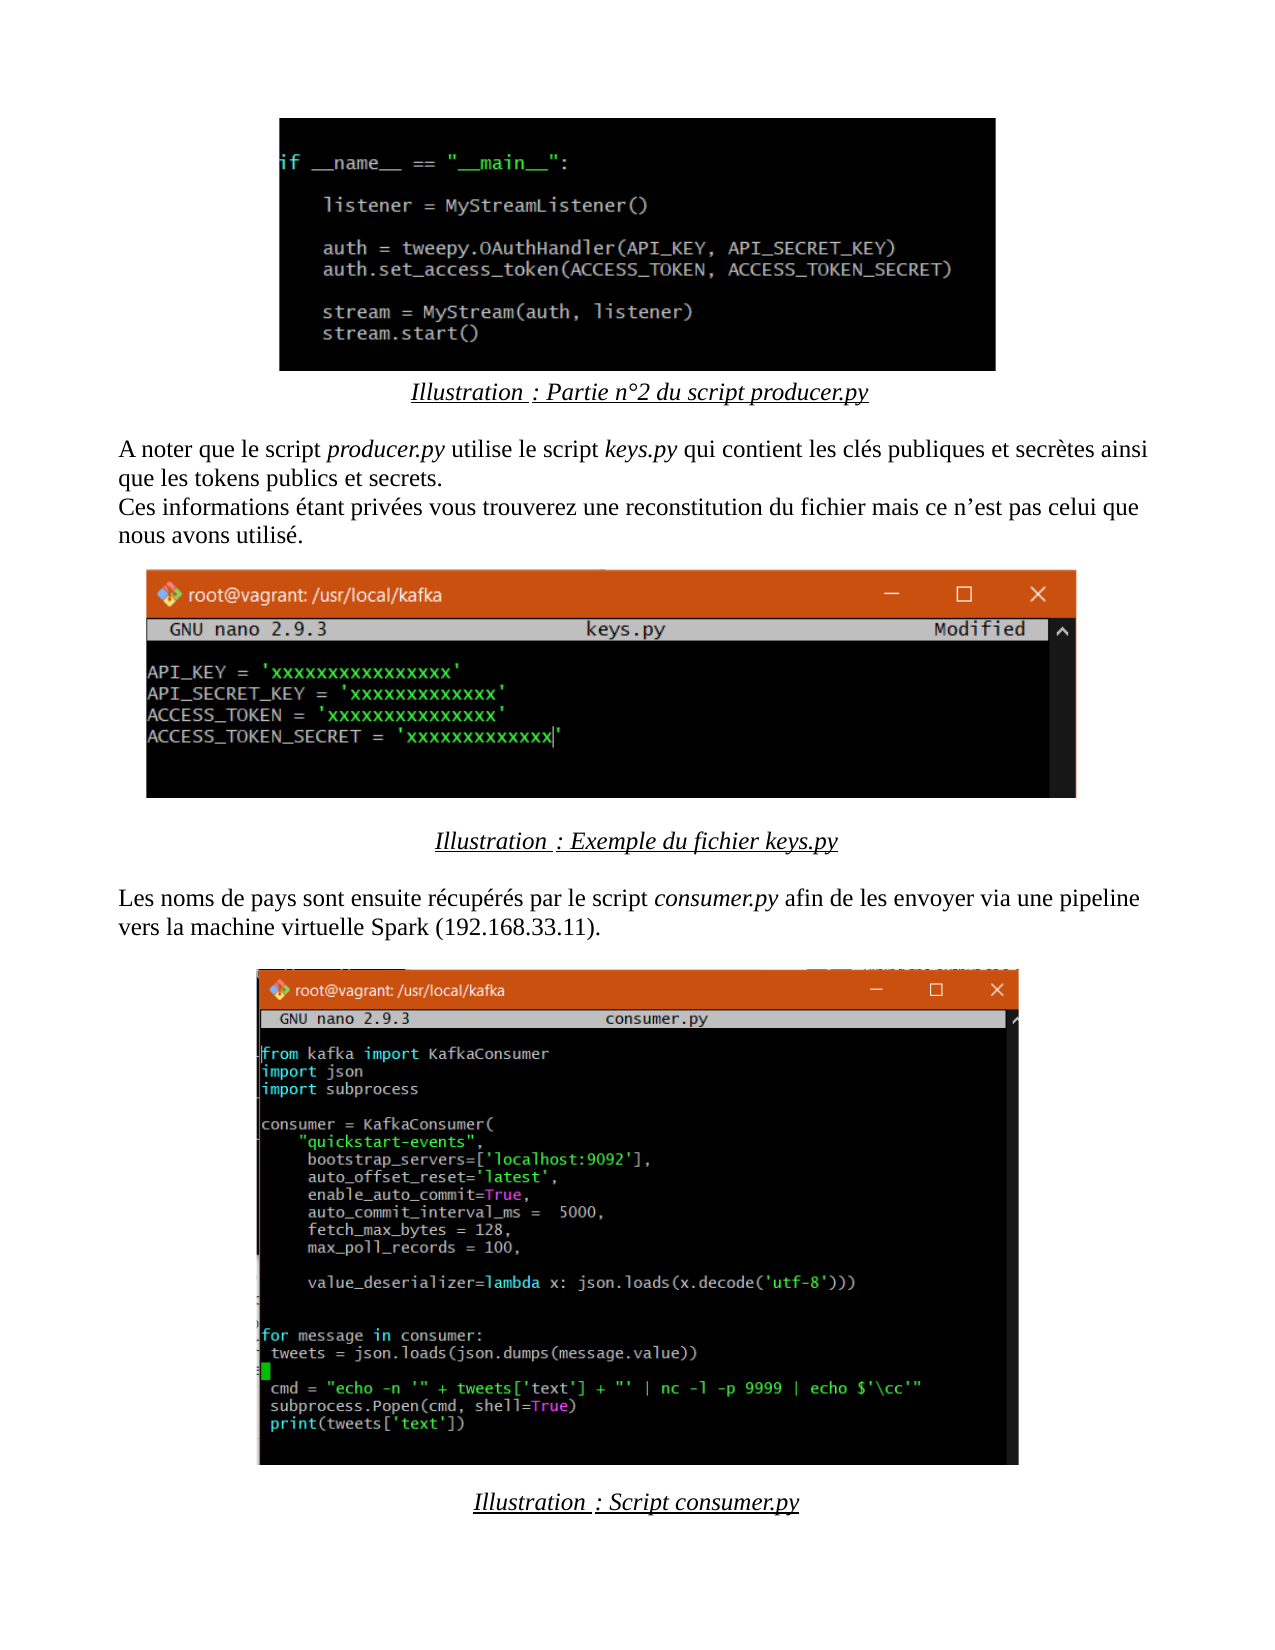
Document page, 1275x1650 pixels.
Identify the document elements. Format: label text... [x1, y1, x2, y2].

text Les noms de pays sont ensuite récupérés par le script consumer.py afin de les envoyer via une pipeline vers la machine virtuelle Spark (192.168.33.11). [118, 883, 1157, 941]
text A noter que le script producer.py utilise le script keys.py qui contient les clés publiques et secrètes ainsi que les tokens publics et secrets. [118, 434, 1157, 492]
picture [146, 569, 1077, 798]
text Illustration : Exemple du fichier keys.py [118, 826, 1157, 855]
picture [279, 118, 996, 371]
picture [256, 969, 1019, 1465]
text Ces informations étant privées vous trouverez une reconstitution du fichier mais ce n’est pas celui que nous avons utilisé. [118, 492, 1157, 549]
text Illustration : Script consumer.py [118, 1487, 1157, 1516]
text Illustration : Partie n°2 du script producer.py [118, 377, 1157, 406]
